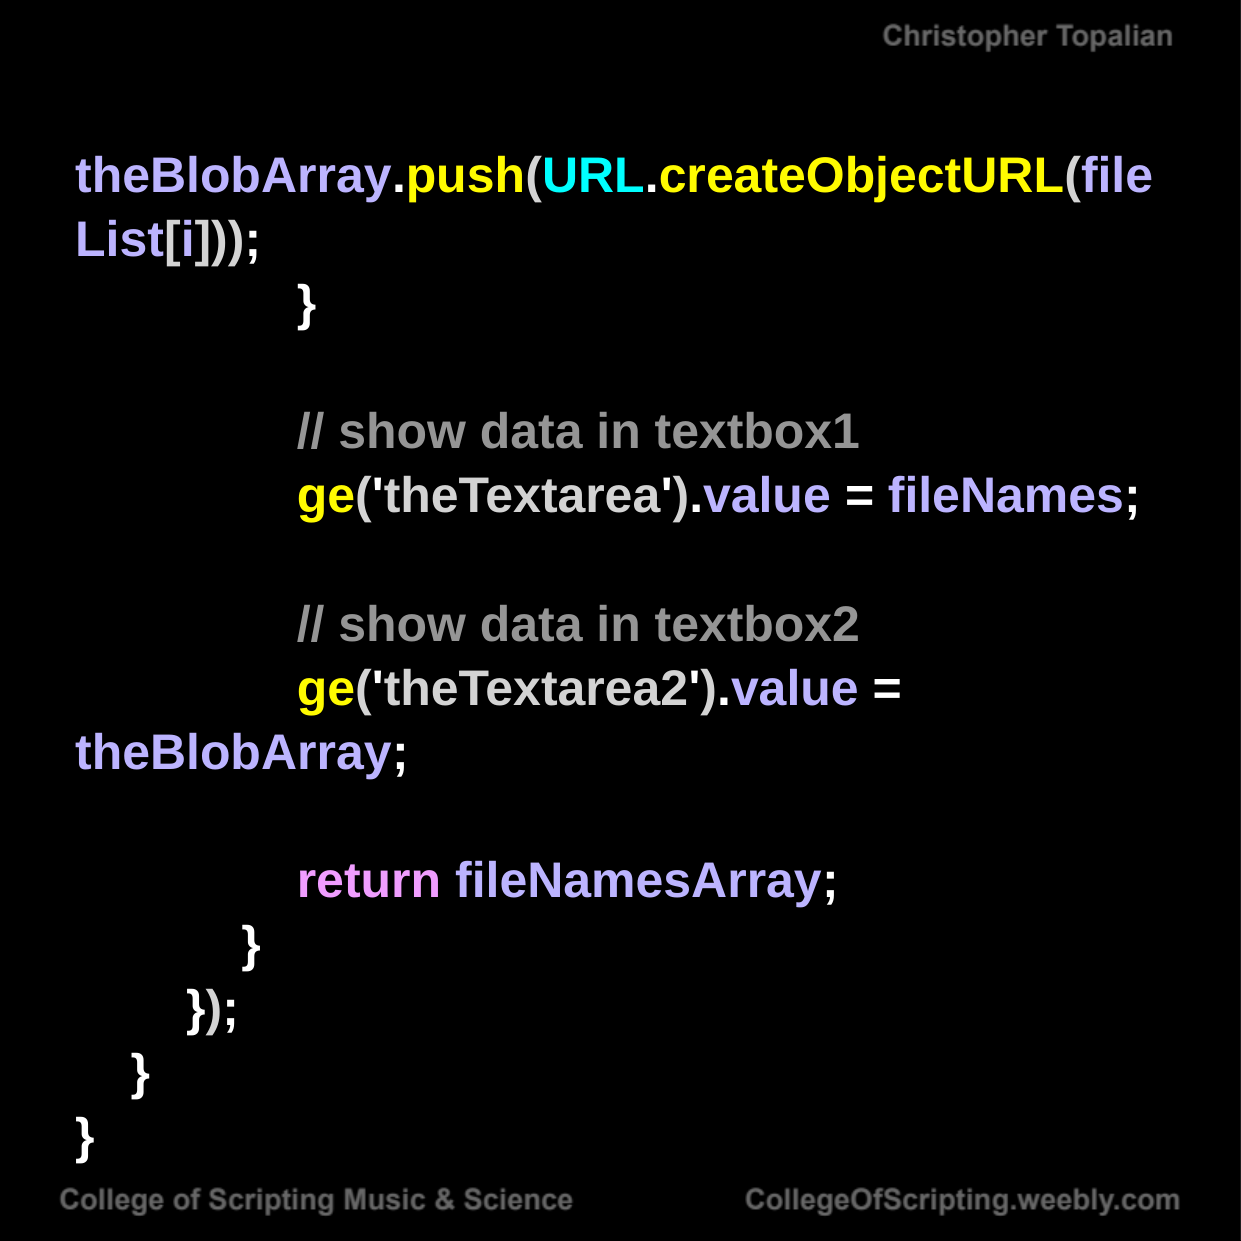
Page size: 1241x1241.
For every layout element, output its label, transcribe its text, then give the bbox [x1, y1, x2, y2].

text ge('theTextarea').value = fileNames; [75, 459, 1166, 523]
text // show data in textbox1 [75, 395, 1166, 459]
text } [75, 267, 1166, 331]
text }); [75, 972, 1166, 1036]
text } [75, 908, 1166, 972]
text } [75, 1036, 1166, 1100]
text theBlobArray.push(URL.createObjectURL(fileList[i])); [75, 75, 1166, 267]
text return fileNamesArray; [75, 844, 1166, 908]
text // show data in textbox2 [75, 587, 1166, 652]
text } [75, 1100, 1166, 1164]
text ge('theTextarea2').value = theBlobArray; [75, 652, 1166, 780]
